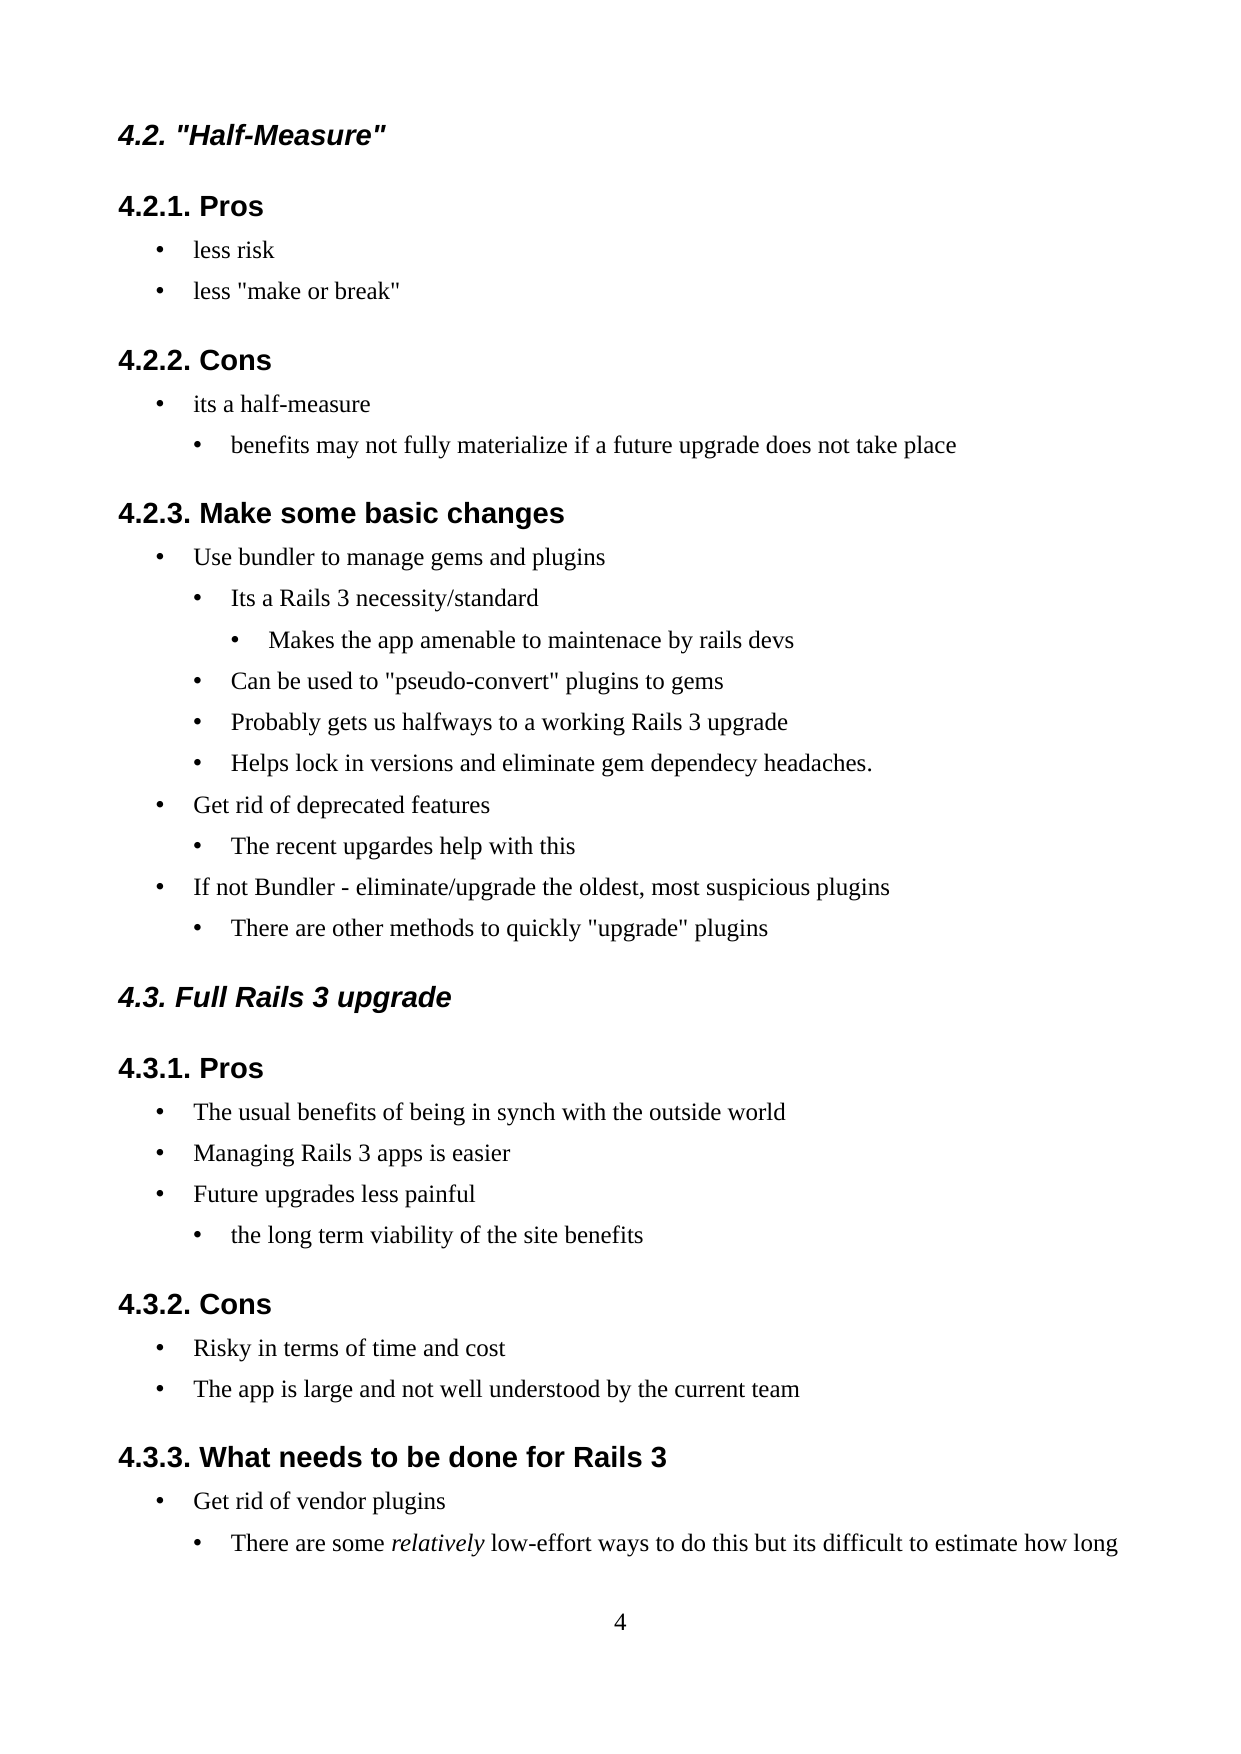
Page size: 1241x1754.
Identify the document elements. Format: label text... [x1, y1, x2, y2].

list Get rid of deprecated features [156, 790, 1122, 818]
list The app is large and not well understood by the current team [156, 1374, 1122, 1403]
list less "make or break" [156, 276, 1122, 305]
list Probably gets us halfways to a working Rails 3 upgrade [193, 707, 1122, 736]
subtitle Make some basic changes [118, 496, 1122, 530]
list Its a Rails 3 necessity/standard [193, 583, 1122, 612]
list Future upgrades less painful [156, 1179, 1122, 1208]
list its a half-measure [156, 389, 1122, 417]
list Helps lock in versions and eliminate gem dependecy headaches. [193, 748, 1122, 777]
list Use bundler to manage gems and plugins [156, 542, 1122, 571]
subtitle Full Rails 3 upgrade [118, 980, 1122, 1013]
list Risky in terms of time and cost [156, 1333, 1122, 1362]
list There are other methods to quickly "upgrade" plugins [193, 913, 1122, 942]
subtitle "Half-Measure" [118, 118, 1122, 152]
list Makes the app amenable to maintenace by rails devs [231, 625, 1122, 653]
list the long term viability of the site benefits [193, 1221, 1122, 1249]
list The usual benefits of being in synch with the outside world [156, 1097, 1122, 1126]
list There are some relatively low-effort ways to do this but its difficult to estimate how long [193, 1528, 1122, 1556]
list Get rid of vendor plugins [156, 1486, 1122, 1515]
list benefits may not fully materialize if a future upgrade does not take place [193, 430, 1122, 459]
subtitle Pros [118, 189, 1122, 223]
subtitle Cons [118, 1287, 1122, 1320]
subtitle Pros [118, 1051, 1122, 1084]
subtitle What needs to be done for Rails 3 [118, 1440, 1122, 1474]
list Can be used to "pseudo-convert" plugins to gems [193, 666, 1122, 695]
list The recent upgardes help with this [193, 831, 1122, 860]
list less risk [156, 235, 1122, 264]
list Managing Rails 3 apps is easier [156, 1138, 1122, 1167]
list If not Bundler - eliminate/upgrade the oldest, most suspicious plugins [156, 872, 1122, 901]
subtitle Cons [118, 343, 1122, 376]
